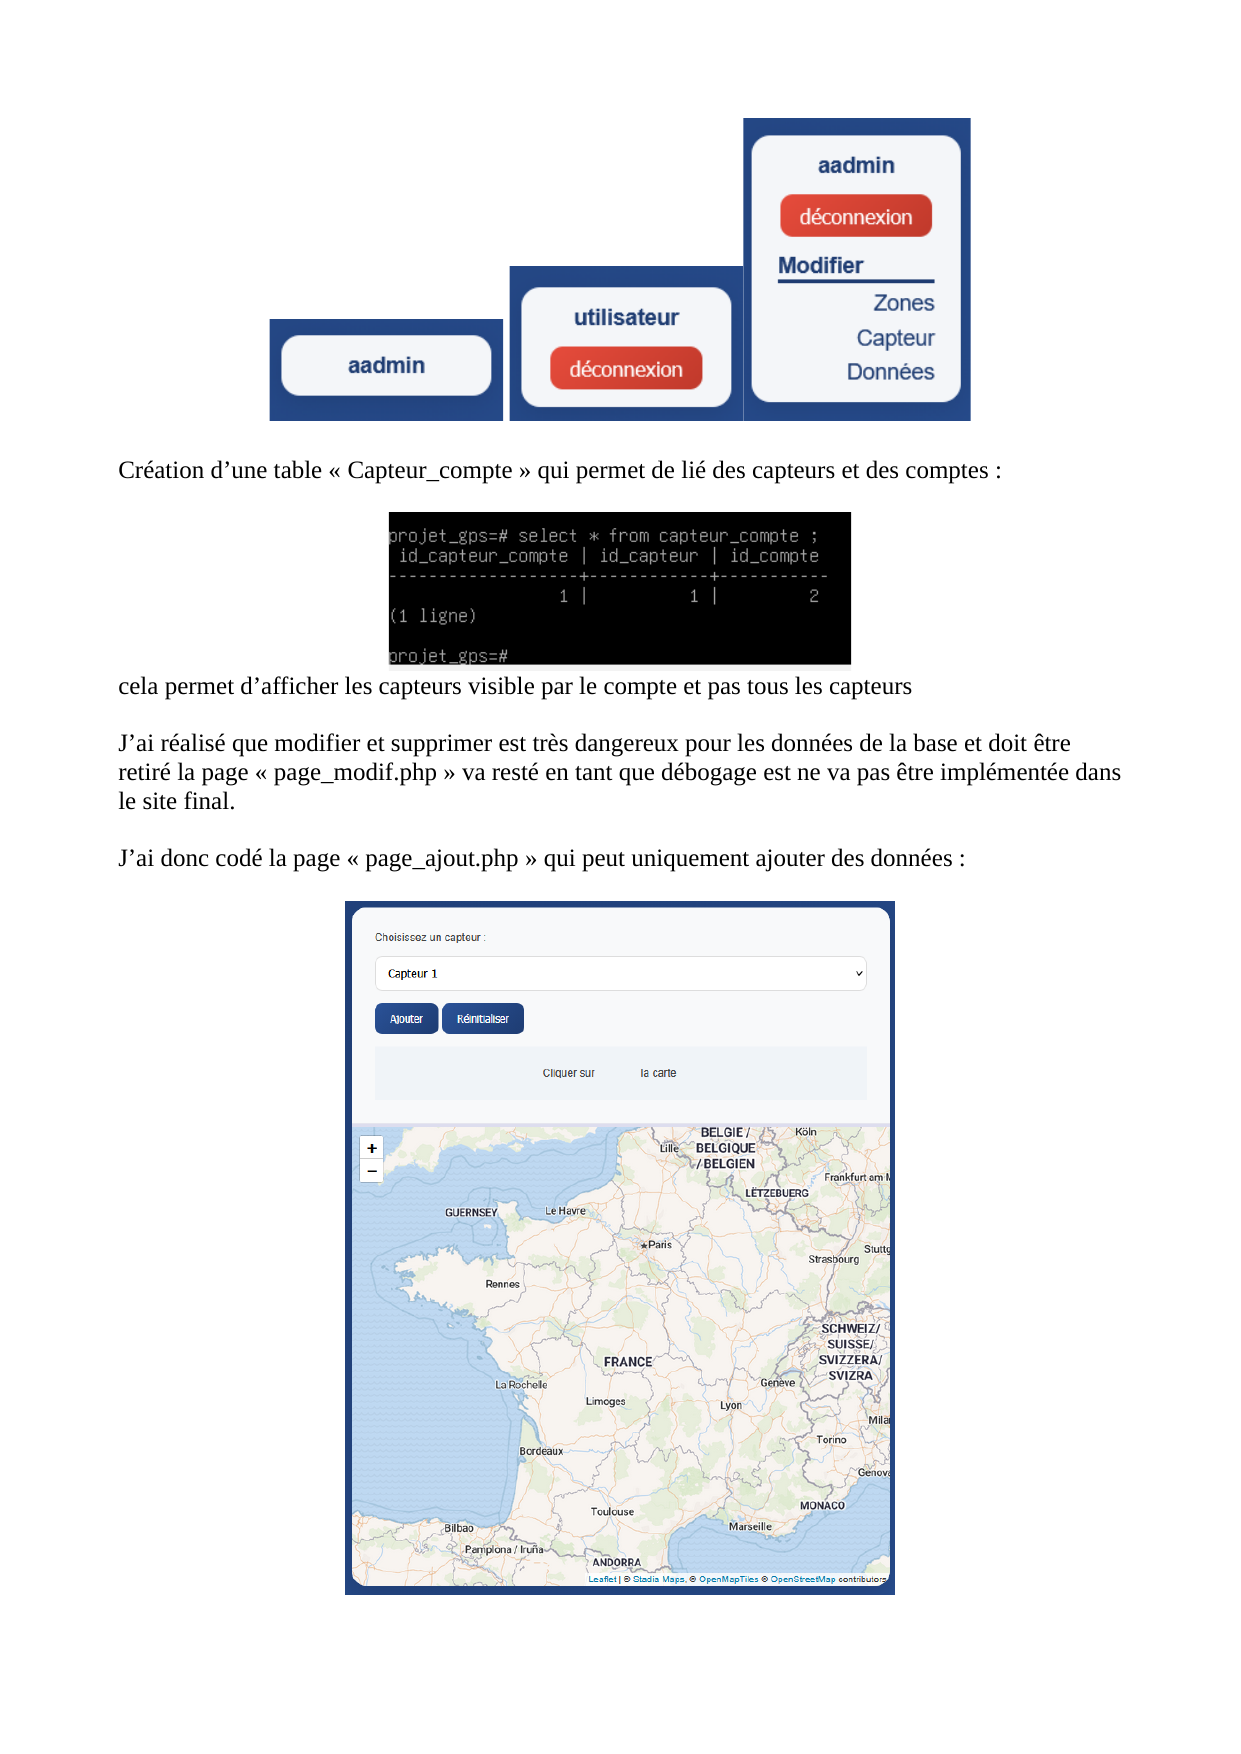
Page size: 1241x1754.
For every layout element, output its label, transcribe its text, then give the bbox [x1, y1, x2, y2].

text Création d’une table « Capteur_compte » qui permet de lié des capteurs et des comptes : [118, 455, 1122, 483]
picture [388, 512, 852, 671]
text J’ai donc codé la page « page_ajout.php » qui peut uniquement ajouter des données : [118, 843, 1122, 872]
picture [509, 118, 971, 421]
picture [345, 901, 895, 1595]
picture [269, 319, 504, 421]
text cela permet d’afficher les capteurs visible par le compte et pas tous les capteurs [118, 671, 1122, 700]
text J’ai réalisé que modifier et supprimer est très dangereux pour les données de la base et doit être retiré la page « page_modif.php » va resté en tant que débogage est ne va pas être implémentée dans le site final. [118, 728, 1122, 815]
